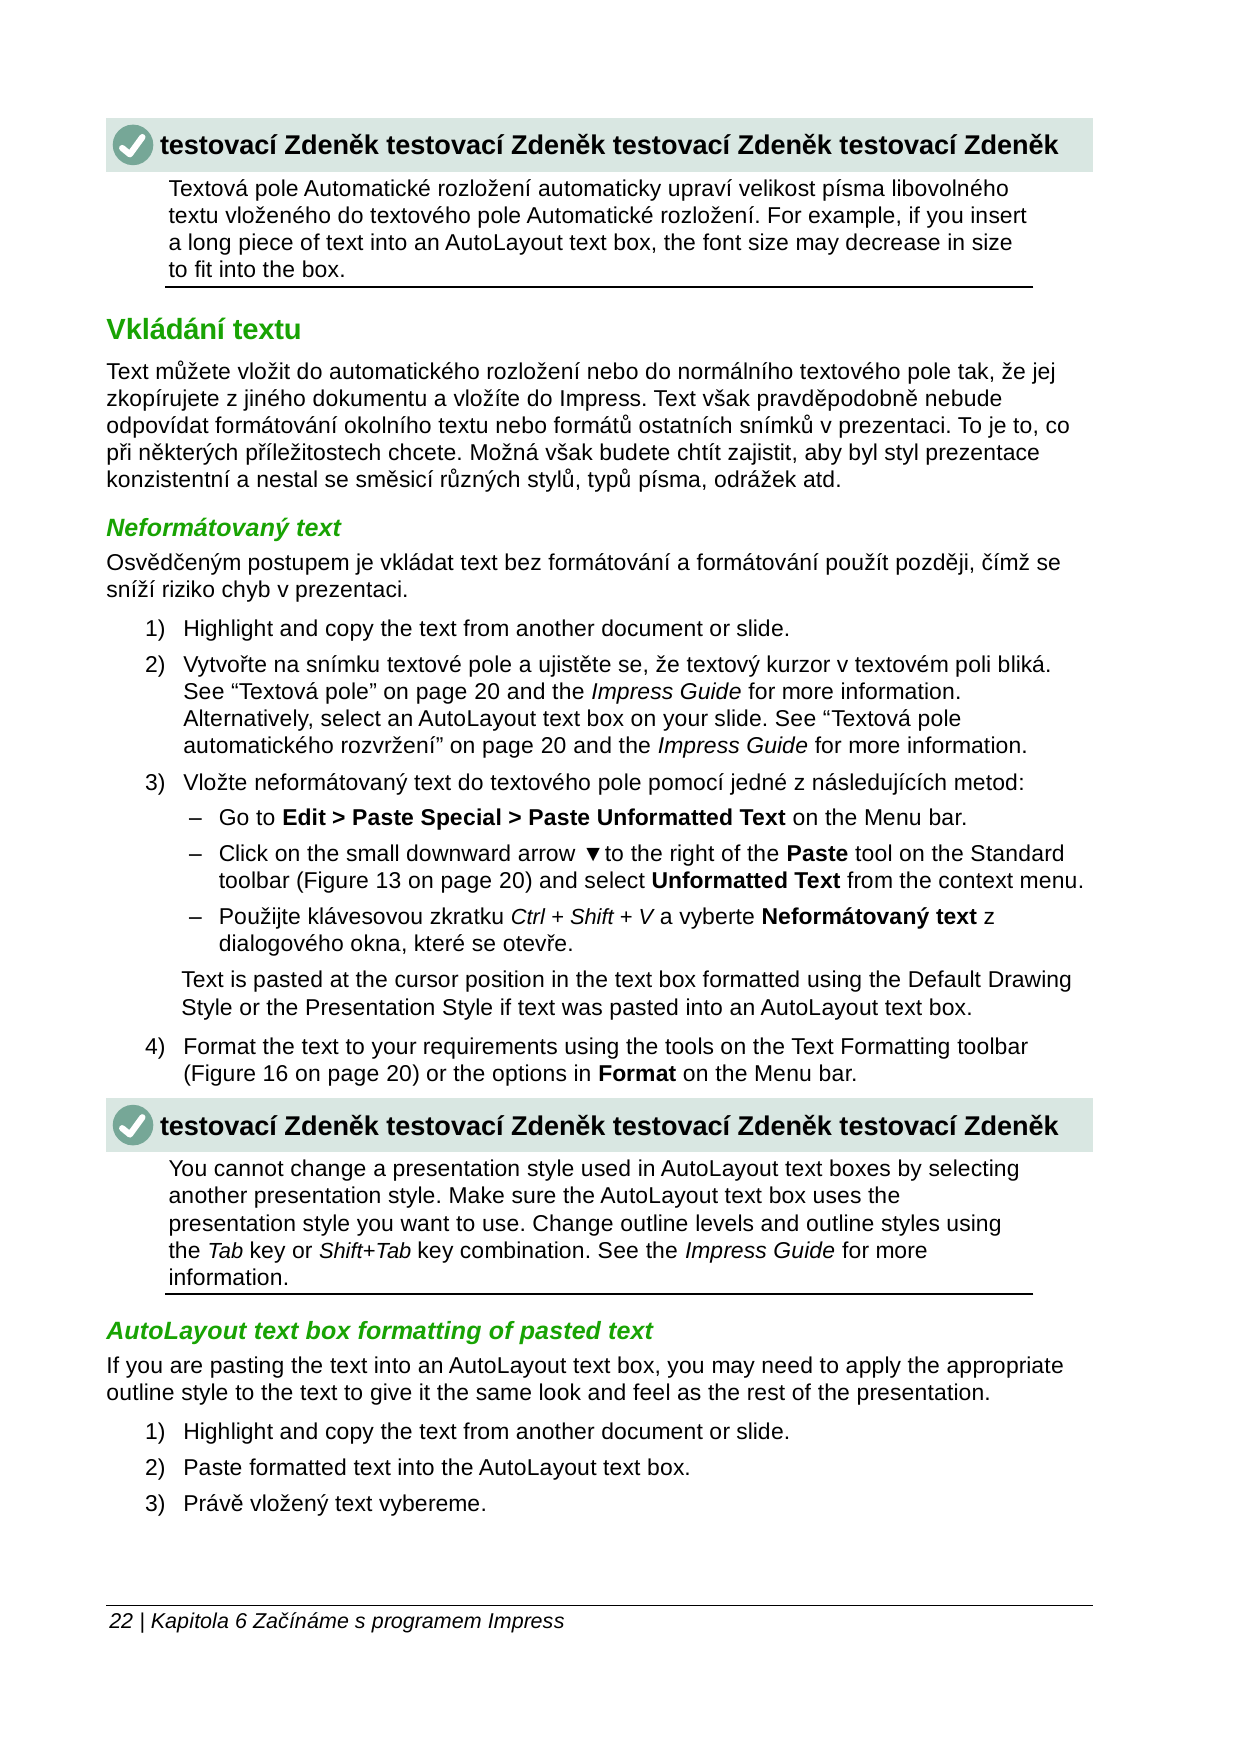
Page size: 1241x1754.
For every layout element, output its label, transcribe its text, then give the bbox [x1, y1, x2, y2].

list Paste formatted text into the AutoLayout text box. [165, 1453, 1093, 1481]
list Text is pasted at the cursor position in the text box formatted using the Default Drawing Style or the Presentation Style if text was pasted into an AutoLayout text box. [181, 966, 1093, 1020]
list Click on the small downward arrow ▼to the right of the Paste tool on the Standard toolbar (Figure 13 on page 17) and select Unformatted Text from the context menu. [189, 840, 1093, 894]
subtitle AutoLayout text box formatting of pasted text [106, 1316, 1093, 1345]
text Textová pole Automatické rozložení automaticky upraví velikost písma libovolného textu vloženého do textového pole Automatické rozložení. For example, if you insert a long piece of text into an AutoLayout text box, the font size may decrease in size to fit into the box. [165, 172, 1033, 286]
text If you are pasting the text into an AutoLayout text box, you may need to apply the appropriate outline style to the text to give it the same look and feel as the rest of the presentation. [106, 1351, 1093, 1405]
list Highlight and copy the text from another document or slide. [165, 615, 1093, 642]
list Osvědčeným postupem je vkládat text bez formátování a formátování použít později, čímž se sníží riziko chyb v prezentaci. [106, 548, 1093, 602]
subtitle testovací Zdeněk testovací Zdeněk testovací Zdeněk testovací Zdeněk [106, 118, 1093, 172]
list Právě vložený text vybereme. [165, 1489, 1093, 1517]
list Použijte klávesovou zkratku Ctrl + Shift + V a vyberte Neformátovaný text z dialogového okna, které se otevře. [189, 903, 1093, 957]
list Format the text to your requirements using the tools on the Text Formatting toolbar (Figure 16 on page 17) or the options in Format on the Menu bar. [165, 1032, 1093, 1087]
subtitle Vkládání textu [106, 312, 1093, 345]
list Highlight and copy the text from another document or slide. [165, 1418, 1093, 1445]
text You cannot change a presentation style used in AutoLayout text boxes by selecting another presentation style. Make sure the AutoLayout text box uses the presentation style you want to use. Change outline levels and outline styles using the Tab key or Shift+Tab key combination. See the Impress Guide for more information. [165, 1152, 1033, 1293]
subtitle Neformátovaný text [106, 513, 1093, 542]
list Vytvořte na snímku textové pole a ujistěte se, že textový kurzor v textovém poli bliká. See “Text boxes” on page 18 and the Impress Guide for more information. Alternatively, select an AutoLayout text box on your slide. See “AutoLayout text boxes” on page 18 and the Impress Guide for more information. [165, 651, 1093, 759]
text Text můžete vložit do automatického rozložení nebo do normálního textového pole tak, že jej zkopírujete z jiného dokumentu a vložíte do Impress. Text však pravděpodobně nebude odpovídat formátování okolního textu nebo formátů ostatních snímků v prezentaci. To je to, co při některých příležitostech chcete. Možná však budete chtít zajistit, aby byl styl prezentace konzistentní a nestal se směsicí různých stylů, typů písma, odrážek atd. [106, 357, 1093, 492]
subtitle testovací Zdeněk testovací Zdeněk testovací Zdeněk testovací Zdeněk [106, 1098, 1093, 1152]
list Go to Edit > Paste Special > Paste Unformatted Text on the Menu bar. [189, 804, 1093, 831]
list Vložte neformátovaný text do textového pole pomocí jedné z následujících metod: [165, 768, 1093, 795]
